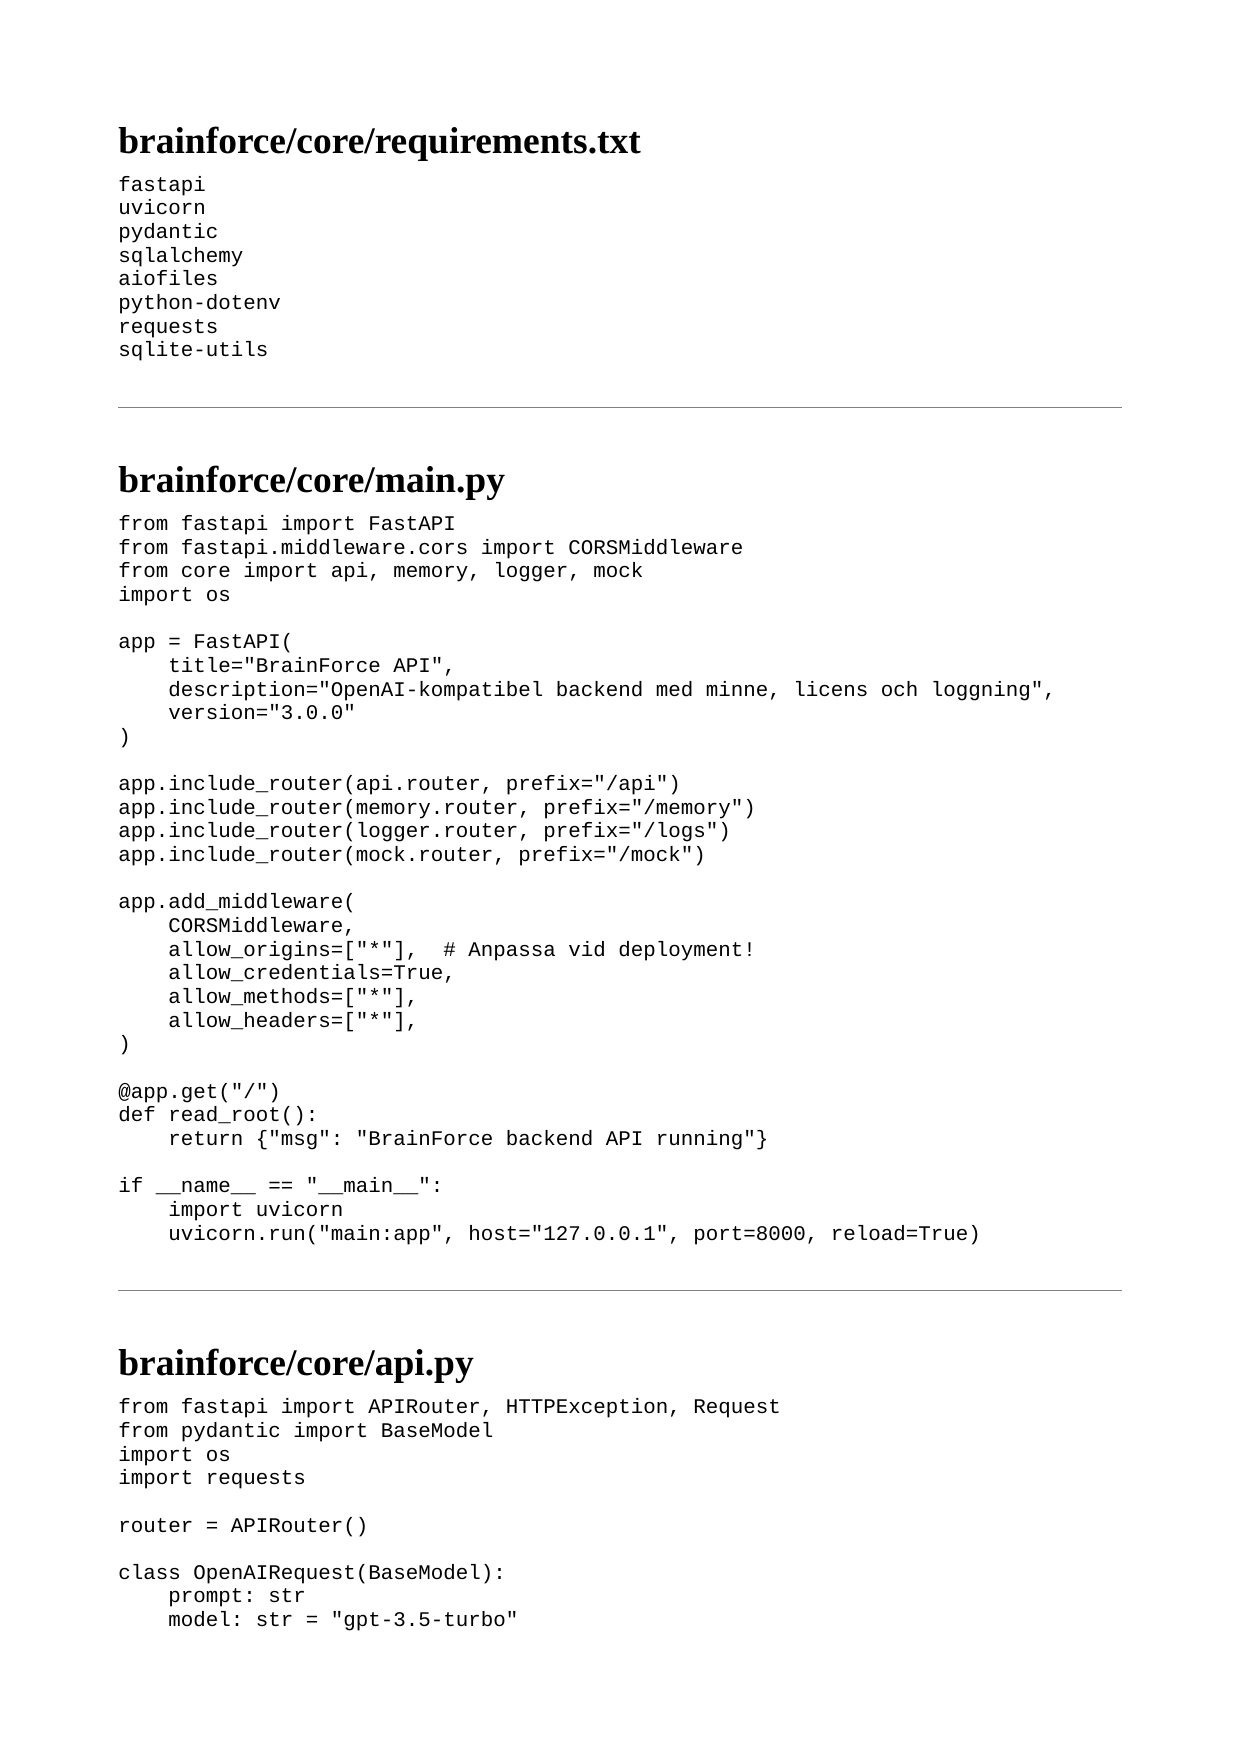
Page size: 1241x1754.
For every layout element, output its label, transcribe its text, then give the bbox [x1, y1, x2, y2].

text fastapi [118, 174, 1122, 197]
text CORSMiddleware, [118, 915, 1122, 939]
text from core import api, memory, logger, mock [118, 560, 1122, 584]
text allow_origins=["*"], # Anpassa vid deployment! [118, 939, 1122, 962]
text sqlalchemy [118, 245, 1122, 268]
text sqlite-utils [118, 339, 1122, 363]
text app.include_router(api.router, prefix="/api") [118, 773, 1122, 797]
text class OpenAIRequest(BaseModel): [118, 1562, 1122, 1586]
text uvicorn.run("main:app", host="127.0.0.1", port=8000, reload=True) [118, 1222, 1122, 1246]
text from fastapi.middleware.cors import CORSMiddleware [118, 537, 1122, 560]
text def read_root(): [118, 1104, 1122, 1128]
text requests [118, 316, 1122, 339]
text from fastapi import APIRouter, HTTPException, Request [118, 1396, 1122, 1420]
text model: str = "gpt-3.5-turbo" [118, 1609, 1122, 1633]
text description="OpenAI-kompatibel backend med minne, licens och loggning", [118, 679, 1122, 702]
text allow_headers=["*"], [118, 1010, 1122, 1033]
text version="3.0.0" [118, 702, 1122, 726]
text allow_credentials=True, [118, 962, 1122, 986]
text ) [118, 726, 1122, 749]
subtitle brainforce/core/main.py [118, 457, 1122, 501]
text import os [118, 584, 1122, 608]
subtitle brainforce/core/requirements.txt [118, 118, 1122, 161]
text import uvicorn [118, 1199, 1122, 1222]
text if __name__ == "__main__": [118, 1175, 1122, 1199]
text from fastapi import FastAPI [118, 513, 1122, 537]
subtitle brainforce/core/api.py [118, 1341, 1122, 1384]
text from pydantic import BaseModel [118, 1420, 1122, 1444]
text router = APIRouter() [118, 1514, 1122, 1538]
text app.include_router(mock.router, prefix="/mock") [118, 844, 1122, 868]
text app.include_router(memory.router, prefix="/memory") [118, 797, 1122, 821]
text uvicorn [118, 197, 1122, 221]
text app = FastAPI( [118, 631, 1122, 655]
text @app.get("/") [118, 1081, 1122, 1104]
text allow_methods=["*"], [118, 986, 1122, 1010]
text prompt: str [118, 1586, 1122, 1609]
text import requests [118, 1467, 1122, 1491]
text app.add_middleware( [118, 891, 1122, 915]
text return {"msg": "BrainForce backend API running"} [118, 1128, 1122, 1152]
text import os [118, 1444, 1122, 1467]
text title="BrainForce API", [118, 655, 1122, 679]
text aiofiles [118, 268, 1122, 292]
text app.include_router(logger.router, prefix="/logs") [118, 821, 1122, 844]
text pydantic [118, 221, 1122, 245]
text python-dotenv [118, 292, 1122, 316]
text ) [118, 1033, 1122, 1057]
